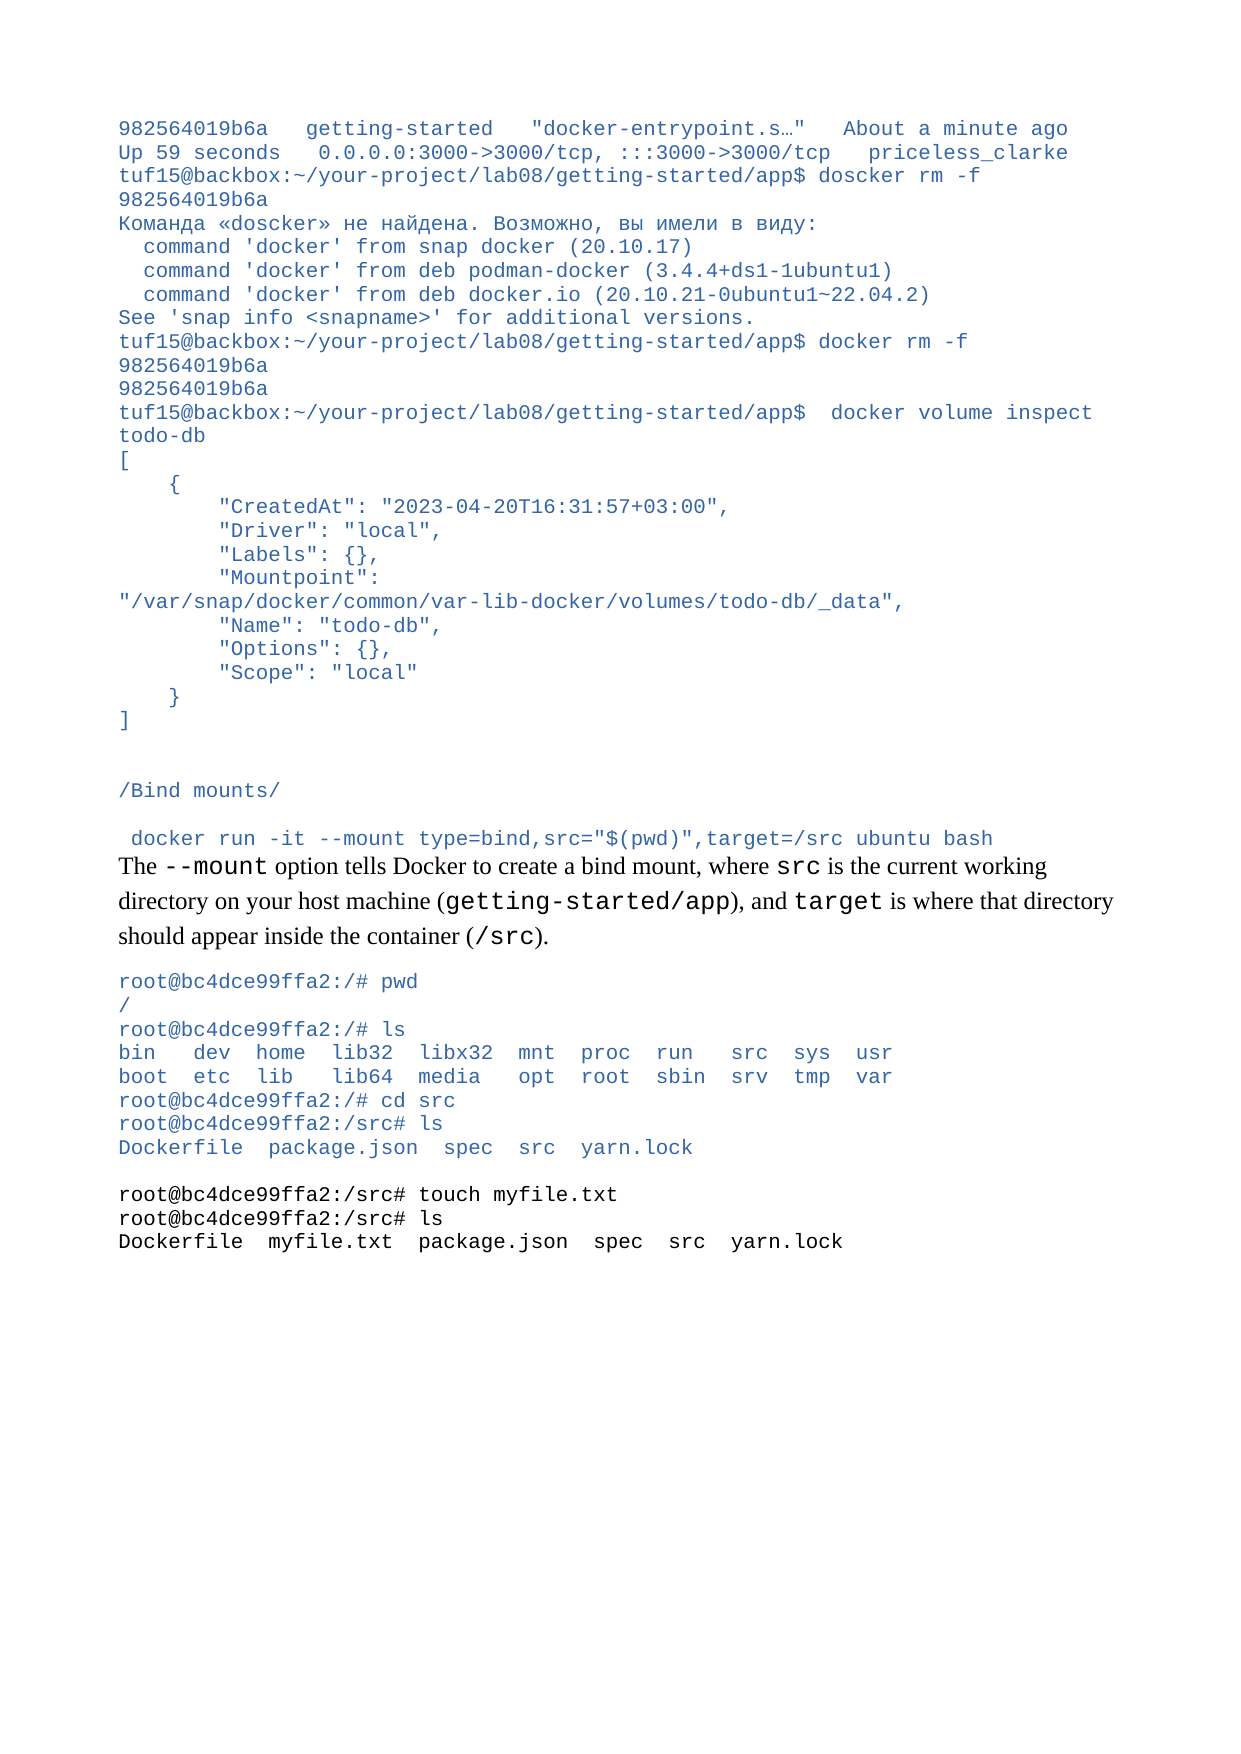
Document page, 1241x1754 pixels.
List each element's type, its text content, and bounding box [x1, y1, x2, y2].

text root@bc4dce99ffa2:/# ls [118, 1019, 1122, 1042]
text "Mountpoint": "/var/snap/docker/common/var-lib-docker/volumes/todo-db/_data", [118, 567, 1122, 615]
text "Name": "todo-db", [118, 615, 1122, 638]
text bin dev home lib32 libx32 mnt proc run src sys usr [118, 1042, 1122, 1066]
text /Bind mounts/ [118, 780, 1122, 804]
text root@bc4dce99ffa2:/# cd src [118, 1089, 1122, 1113]
text tuf15@backbox:~/your-project/lab08/getting-started/app$ doscker rm -f 982564019b6a [118, 165, 1122, 213]
text command 'docker' from deb podman-docker (3.4.4+ds1-1ubuntu1) [118, 260, 1122, 284]
text command 'docker' from snap docker (20.10.17) [118, 236, 1122, 260]
text root@bc4dce99ffa2:/# pwd [118, 971, 1122, 995]
text / [118, 995, 1122, 1019]
text tuf15@backbox:~/your-project/lab08/getting-started/app$ docker volume inspect todo-db [118, 402, 1122, 449]
text "Labels": {}, [118, 544, 1122, 567]
text [ [118, 449, 1122, 473]
text boot etc lib lib64 media opt root sbin srv tmp var [118, 1066, 1122, 1089]
text 982564019b6a [118, 378, 1122, 402]
text Dockerfile package.json spec src yarn.lock [118, 1137, 1122, 1161]
text 982564019b6a getting-started "docker-entrypoint.s…" About a minute ago Up 59 seconds 0.0.0.0:3000->3000/tcp, :::3000->3000/tcp priceless_clarke [118, 118, 1122, 165]
text See 'snap info <snapname>' for additional versions. [118, 307, 1122, 331]
text { [118, 473, 1122, 496]
text ] [118, 709, 1122, 733]
text Dockerfile myfile.txt package.json spec src yarn.lock [118, 1231, 1122, 1255]
text command 'docker' from deb docker.io (20.10.21-0ubuntu1~22.04.2) [118, 284, 1122, 307]
text "CreatedAt": "2023-04-20T16:31:57+03:00", [118, 496, 1122, 520]
text root@bc4dce99ffa2:/src# ls [118, 1113, 1122, 1137]
text "Driver": "local", [118, 520, 1122, 544]
text Команда «doscker» не найдена. Возможно, вы имели в виду: [118, 213, 1122, 236]
text root@bc4dce99ffa2:/src# touch myfile.txt [118, 1184, 1122, 1208]
text root@bc4dce99ffa2:/src# ls [118, 1208, 1122, 1231]
text "Scope": "local" [118, 662, 1122, 686]
text The --mount option tells Docker to create a bind mount, where src is the current working directory on your host machine (getting-started/app), and target is where that directory should appear inside the container (/src). [118, 851, 1122, 952]
text tuf15@backbox:~/your-project/lab08/getting-started/app$ docker rm -f 982564019b6a [118, 331, 1122, 378]
text } [118, 686, 1122, 709]
text docker run -it --mount type=bind,src="$(pwd)",target=/src ubuntu bash [118, 827, 1122, 851]
text "Options": {}, [118, 638, 1122, 662]
